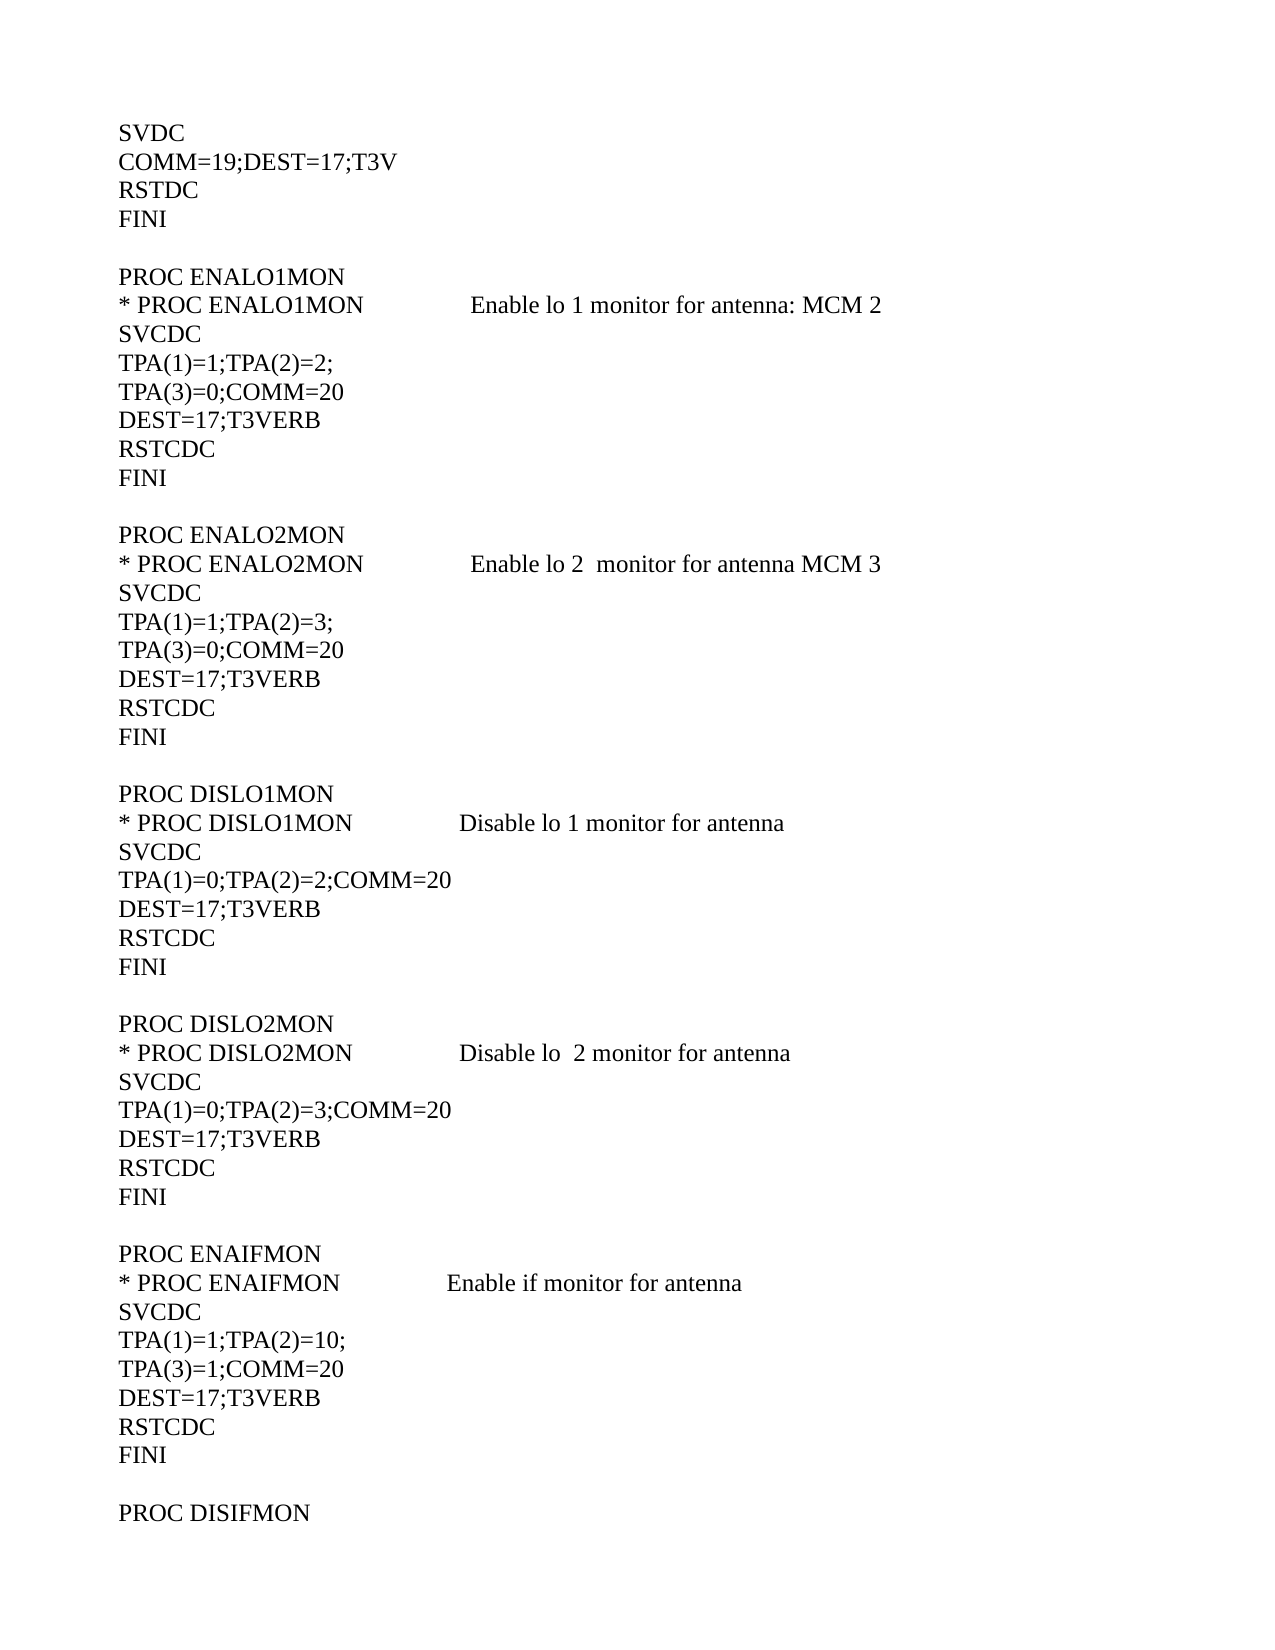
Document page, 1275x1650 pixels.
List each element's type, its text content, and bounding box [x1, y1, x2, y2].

text FINI [118, 1182, 1157, 1211]
text TPA(3)=0;COMM=20 [118, 377, 1157, 406]
text RSTDC [118, 176, 1157, 204]
text COMM=19;DEST=17;T3V [118, 147, 1157, 176]
text TPA(1)=1;TPA(2)=10; [118, 1326, 1157, 1354]
text SVCDC [118, 1297, 1157, 1326]
text FINI [118, 952, 1157, 981]
text PROC ENAIFMON [118, 1239, 1157, 1268]
text DEST=17;T3VERB [118, 664, 1157, 693]
text SVCDC [118, 837, 1157, 866]
text TPA(1)=0;TPA(2)=3;COMM=20 [118, 1096, 1157, 1124]
text RSTCDC [118, 693, 1157, 722]
text * PROC DISLO2MON Disable lo 2 monitor for antenna [118, 1038, 1157, 1067]
text TPA(1)=1;TPA(2)=3; [118, 607, 1157, 636]
text RSTCDC [118, 434, 1157, 463]
text FINI [118, 722, 1157, 751]
text PROC ENALO1MON [118, 262, 1157, 291]
text SVCDC [118, 578, 1157, 607]
text SVDC [118, 118, 1157, 147]
text * PROC ENAIFMON Enable if monitor for antenna [118, 1268, 1157, 1297]
text DEST=17;T3VERB [118, 406, 1157, 434]
text FINI [118, 204, 1157, 233]
text PROC DISIFMON [118, 1498, 1157, 1527]
text TPA(3)=1;COMM=20 [118, 1354, 1157, 1383]
text FINI [118, 463, 1157, 492]
text RSTCDC [118, 1412, 1157, 1441]
text RSTCDC [118, 1153, 1157, 1182]
text TPA(1)=0;TPA(2)=2;COMM=20 [118, 866, 1157, 894]
text DEST=17;T3VERB [118, 1383, 1157, 1412]
text * PROC DISLO1MON Disable lo 1 monitor for antenna [118, 808, 1157, 837]
text TPA(3)=0;COMM=20 [118, 636, 1157, 664]
text TPA(1)=1;TPA(2)=2; [118, 348, 1157, 377]
text SVCDC [118, 1067, 1157, 1096]
text PROC DISLO2MON [118, 1009, 1157, 1038]
text PROC ENALO2MON [118, 521, 1157, 549]
text FINI [118, 1441, 1157, 1469]
text DEST=17;T3VERB [118, 894, 1157, 923]
text SVCDC [118, 319, 1157, 348]
text * PROC ENALO2MON Enable lo 2 monitor for antenna MCM 3 [118, 549, 1157, 578]
text DEST=17;T3VERB [118, 1124, 1157, 1153]
text PROC DISLO1MON [118, 779, 1157, 808]
text RSTCDC [118, 923, 1157, 952]
text * PROC ENALO1MON Enable lo 1 monitor for antenna: MCM 2 [118, 291, 1157, 319]
